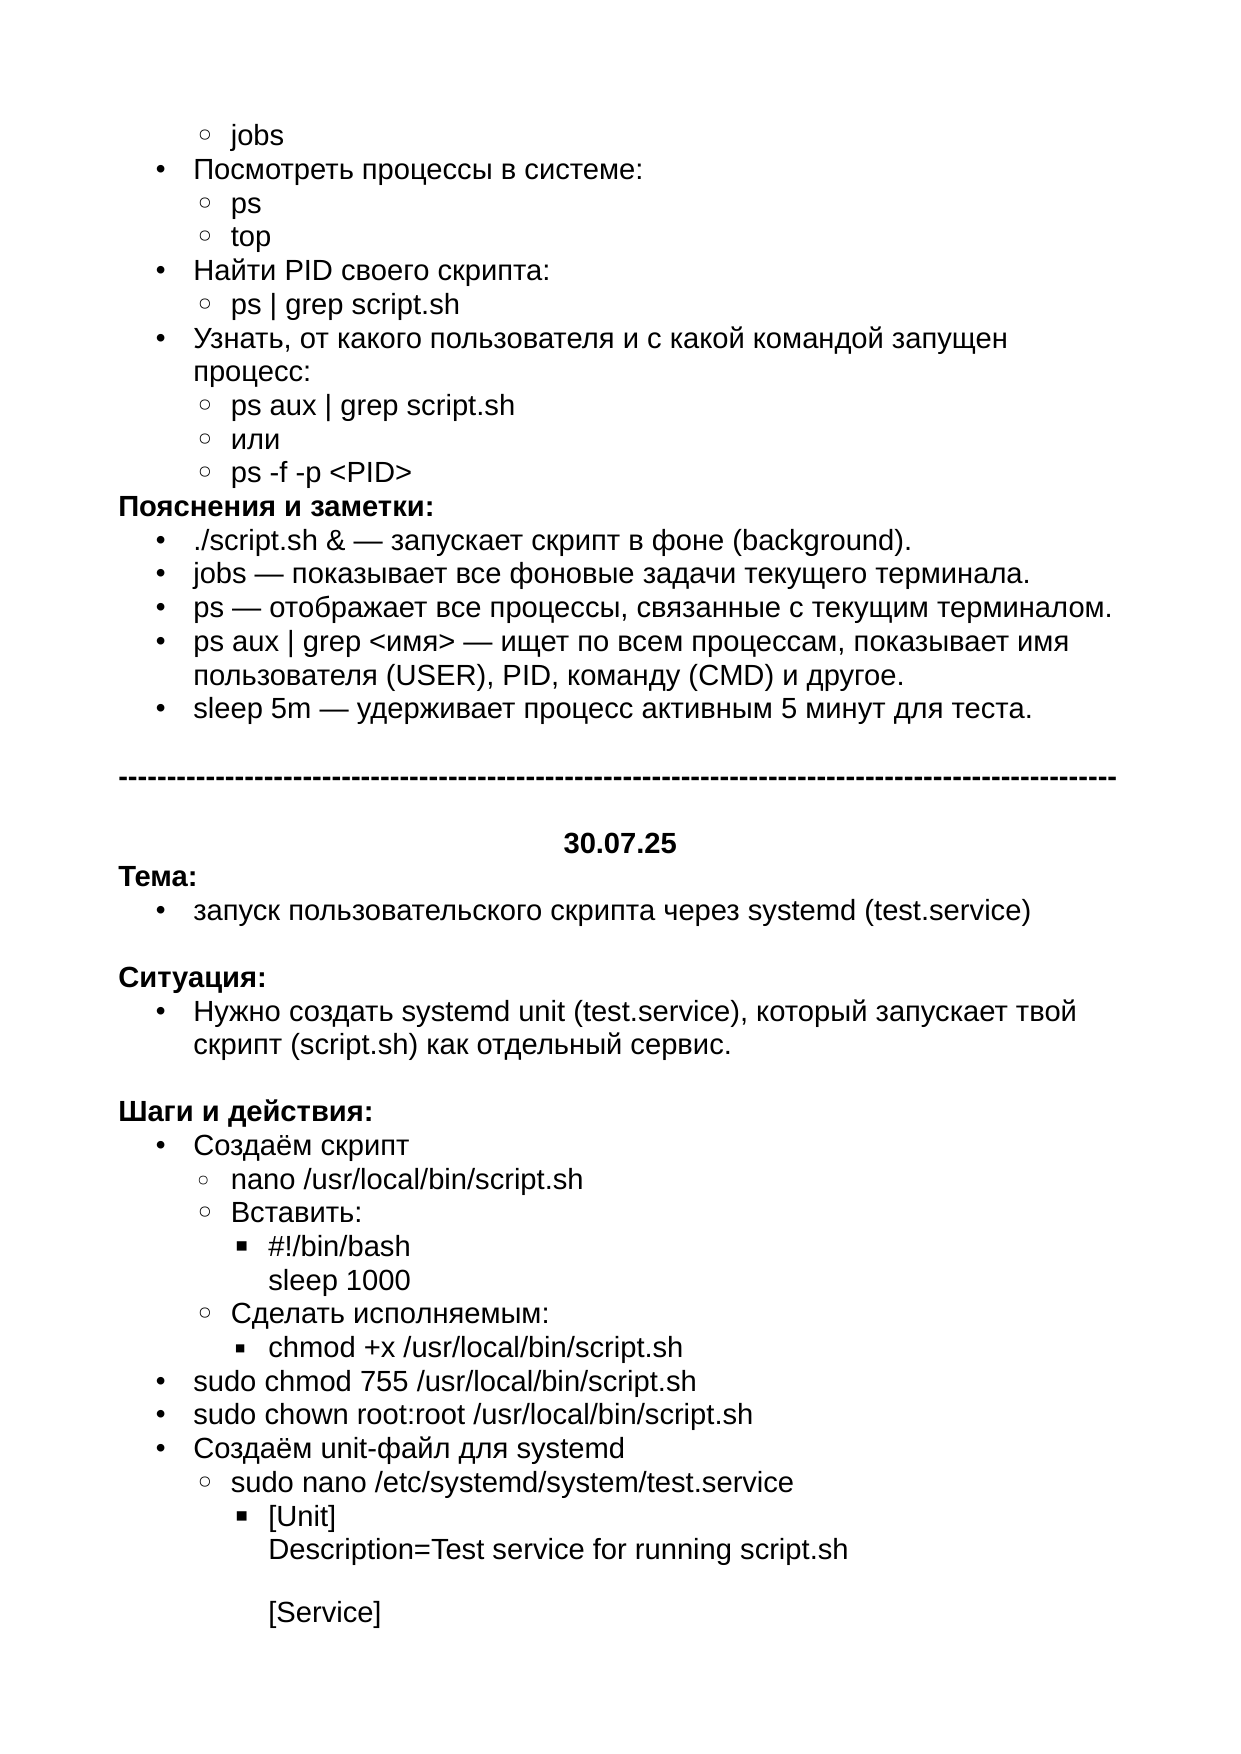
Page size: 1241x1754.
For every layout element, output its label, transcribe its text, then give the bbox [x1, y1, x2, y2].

list запуск пользовательского скрипта через systemd (test.service) [156, 893, 1122, 926]
list #!/bin/bash [231, 1229, 1122, 1263]
list ./script.sh & — запускает скрипт в фоне (background). [156, 523, 1122, 556]
list top [193, 219, 1122, 253]
text ------------------------------------------------------------------------------------------------------- [118, 758, 1122, 792]
list ps -f -p <PID> [193, 455, 1122, 489]
list Посмотреть процессы в системе: [156, 152, 1122, 186]
list sudo nano /etc/systemd/system/test.service [193, 1465, 1122, 1498]
text Шаги и действия: [118, 1094, 1122, 1128]
list или [193, 422, 1122, 455]
list Создаём скрипт [156, 1128, 1122, 1162]
list Description=Test service for running script.sh [231, 1532, 1122, 1566]
list Узнать, от какого пользователя и с какой командой запущен процесс: [156, 321, 1122, 388]
list [Unit] [231, 1498, 1122, 1532]
list jobs [193, 118, 1122, 152]
list Сделать исполняемым: [193, 1296, 1122, 1330]
text Ситуация: [118, 960, 1122, 993]
list ps aux | grep script.sh [193, 388, 1122, 422]
list Вставить: [193, 1195, 1122, 1229]
list jobs — показывает все фоновые задачи текущего терминала. [156, 556, 1122, 590]
list ps [193, 186, 1122, 219]
list Нужно создать systemd unit (test.service), который запускает твой скрипт (script.sh) как отдельный сервис. [156, 993, 1122, 1061]
list chmod +x /usr/local/bin/script.sh [231, 1330, 1122, 1363]
list sudo chown root:root /usr/local/bin/script.sh [156, 1397, 1122, 1431]
list ps | grep script.sh [193, 287, 1122, 321]
list Найти PID своего скрипта: [156, 253, 1122, 287]
text Пояснения и заметки: [118, 489, 1122, 523]
list sleep 5m — удерживает процесс активным 5 минут для теста. [156, 691, 1122, 725]
list ps aux | grep <имя> — ищет по всем процессам, показывает имя пользователя (USER), PID, команду (CMD) и другое. [156, 624, 1122, 691]
text 30.07.25 [118, 826, 1122, 859]
list [Service] [231, 1594, 1122, 1628]
text Тема: [118, 859, 1122, 893]
list Создаём unit-файл для systemd [156, 1431, 1122, 1465]
list sudo chmod 755 /usr/local/bin/script.sh [156, 1363, 1122, 1397]
list ps — отображает все процессы, связанные с текущим терминалом. [156, 590, 1122, 624]
list sleep 1000 [231, 1263, 1122, 1296]
list nano /usr/local/bin/script.sh [193, 1162, 1122, 1195]
